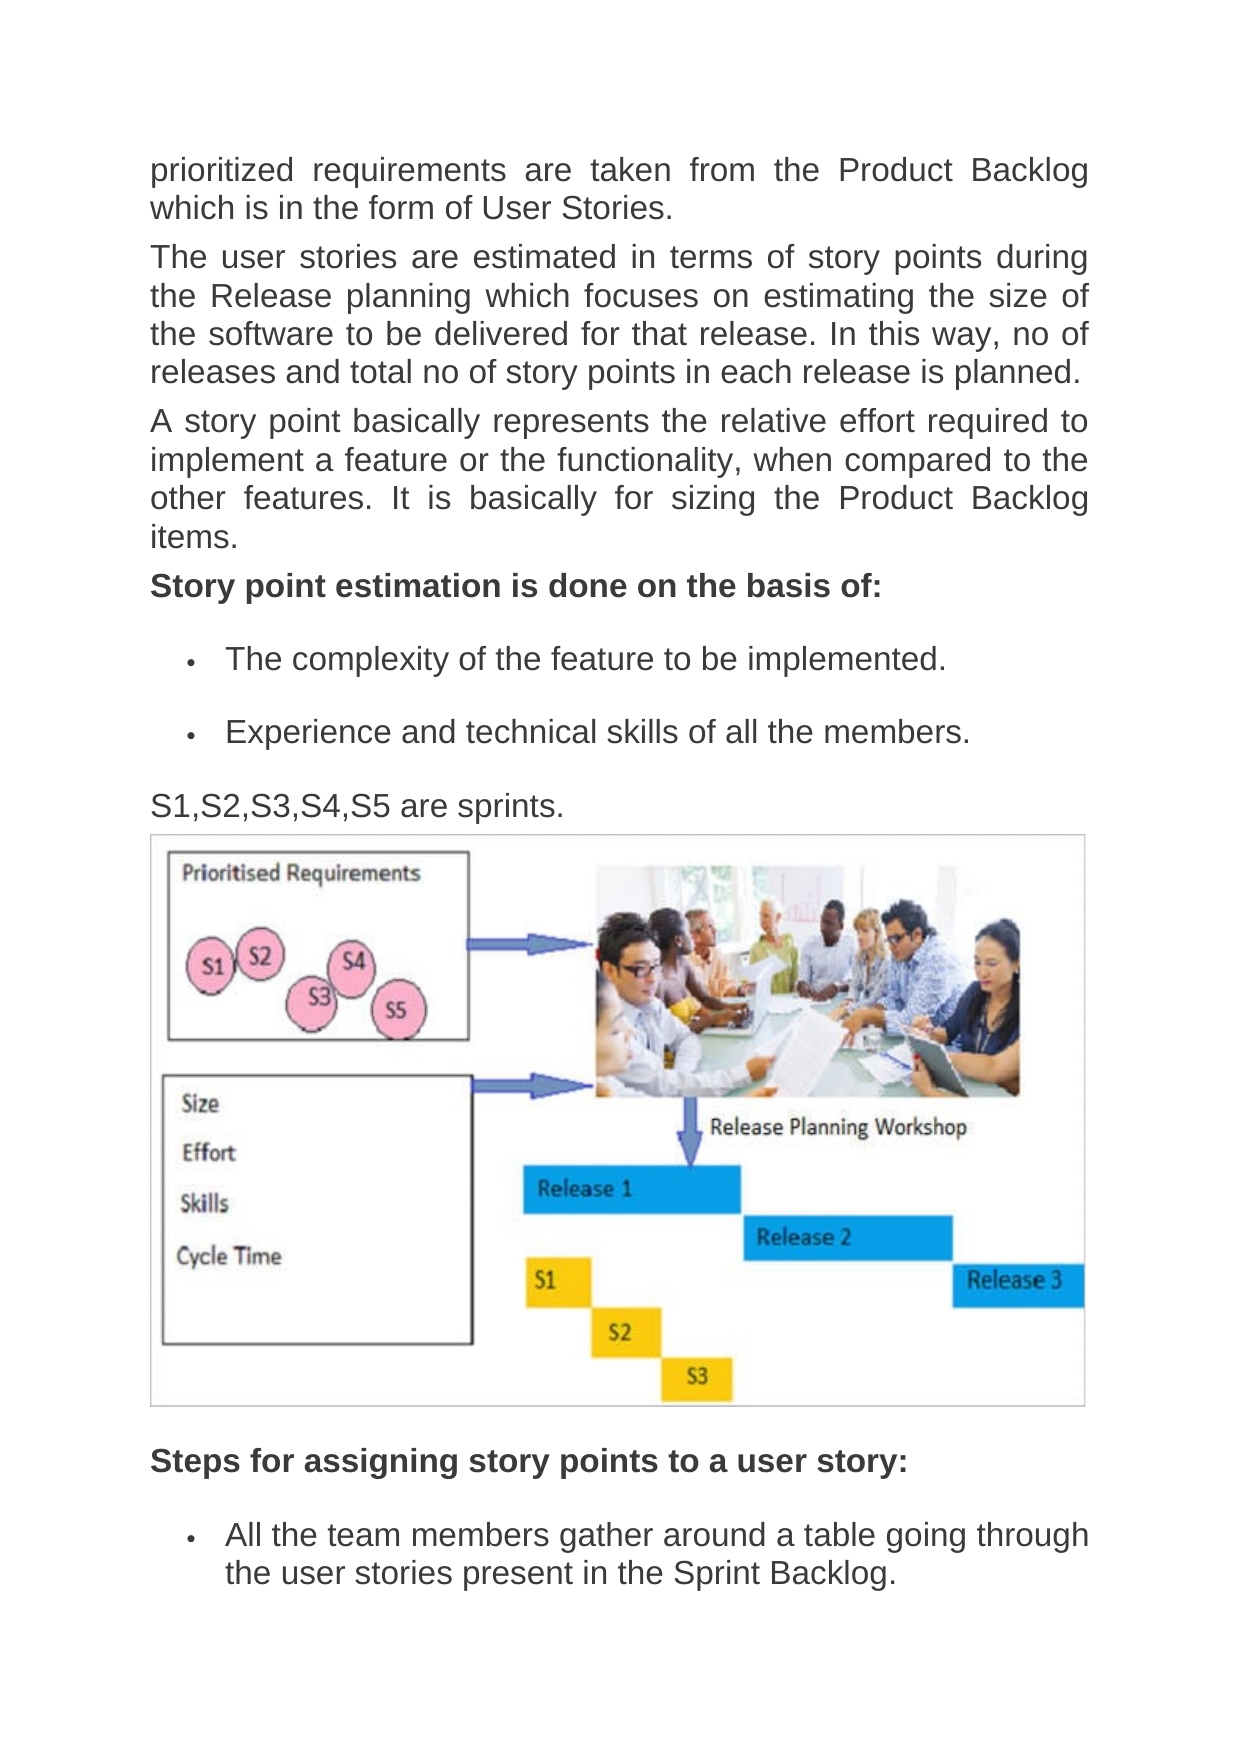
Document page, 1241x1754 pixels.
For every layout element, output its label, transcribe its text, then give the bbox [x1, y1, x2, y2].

text A story point basically represents the relative effort required to implement a feature or the functionality, when compared to the other features. It is basically for sizing the Product Backlog items. [150, 401, 1090, 555]
picture [150, 834, 1086, 1407]
text Story point estimation is done on the basis of: [150, 566, 1090, 604]
list Experience and technical skills of all the members. [187, 712, 1090, 751]
text The user stories are estimated in terms of story points during the Release planning which focuses on estimating the size of the software to be delivered for that release. In this way, no of releases and total no of story points in each release is planned. [150, 237, 1090, 391]
text Steps for assigning story points to a user story: [150, 1441, 1090, 1480]
text S1,S2,S3,S4,S5 are sprints. [150, 786, 1090, 824]
list All the team members gather around a table going through the user stories present in the Sprint Backlog. [187, 1515, 1090, 1592]
text prioritized requirements are taken from the Product Backlog which is in the form of User Stories. [150, 150, 1090, 227]
list The complexity of the feature to be implemented. [187, 639, 1090, 677]
